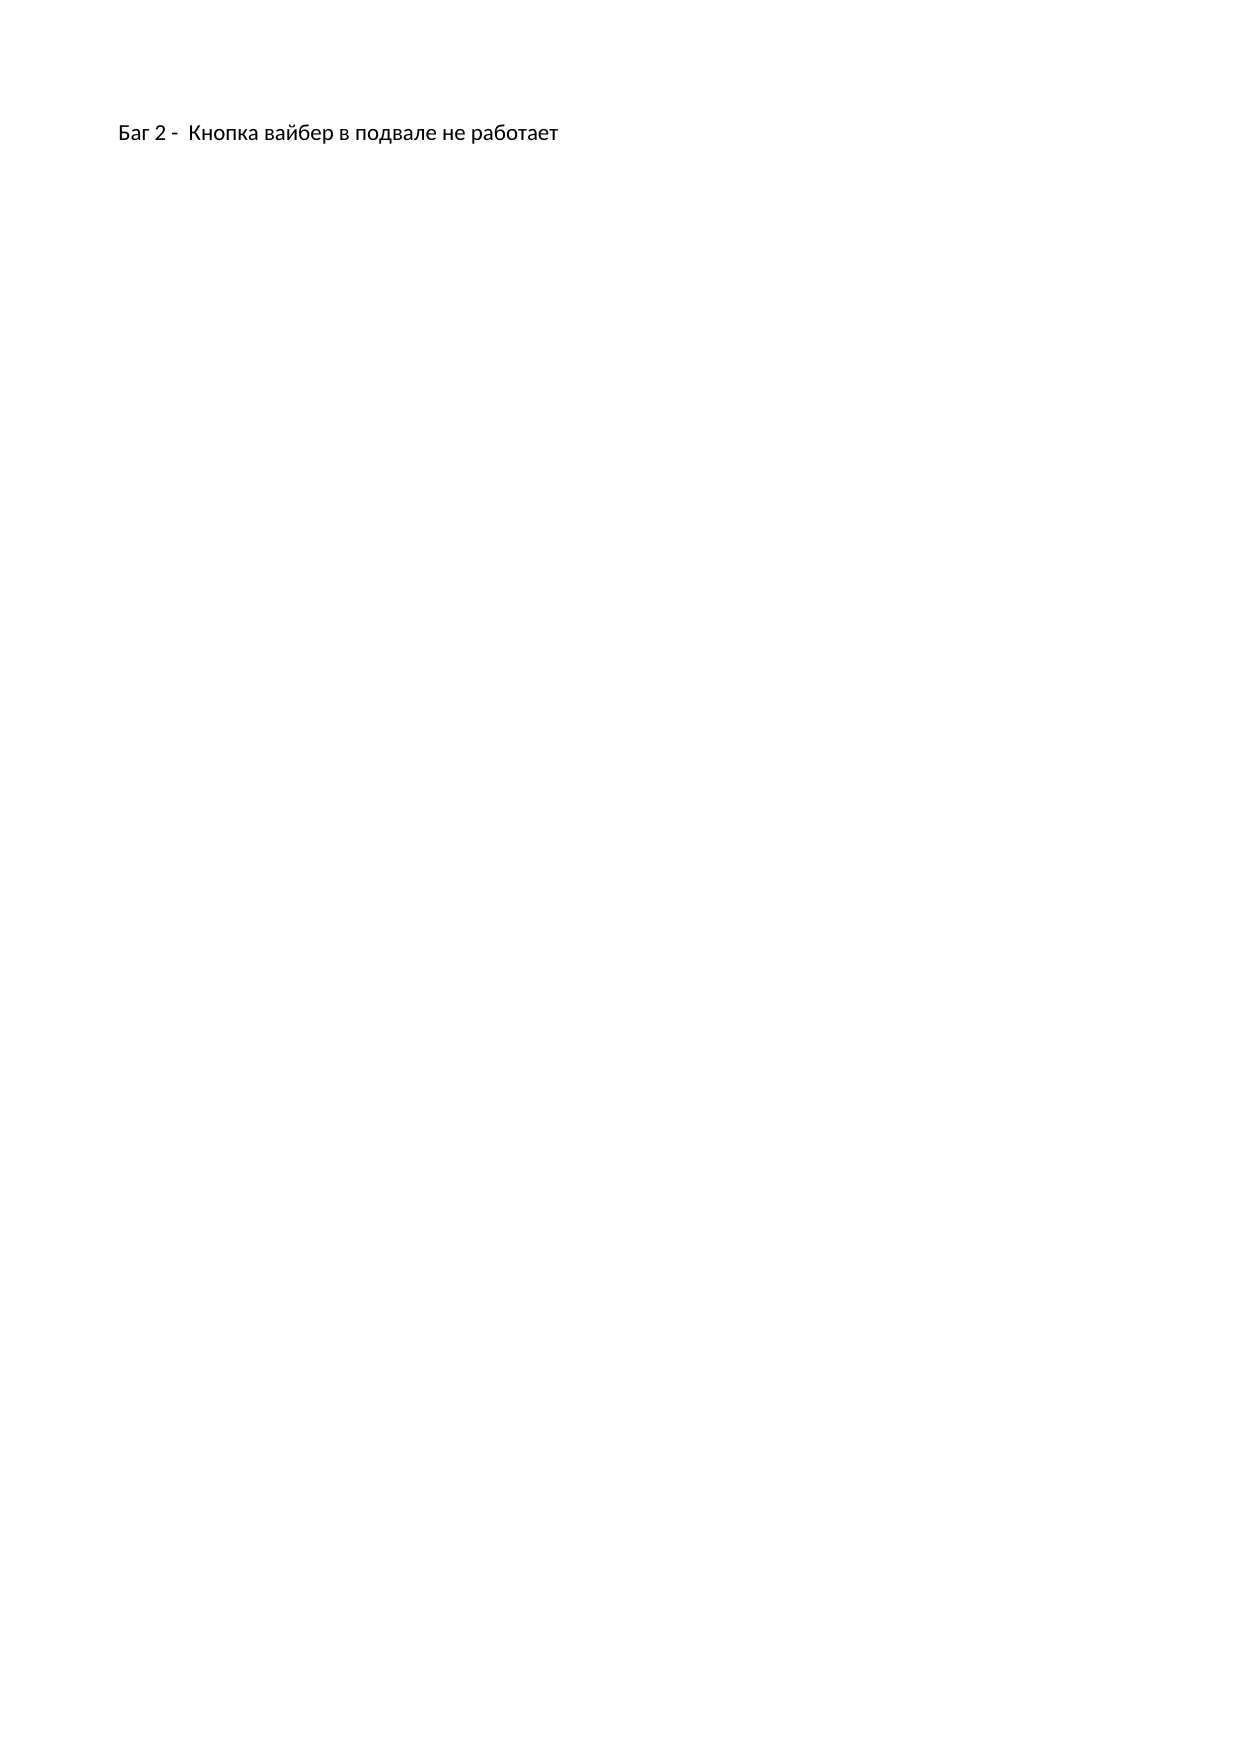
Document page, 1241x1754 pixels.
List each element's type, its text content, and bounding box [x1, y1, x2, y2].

text Баг 2 - Кнопка вайбер в подвале не работает [118, 118, 1122, 146]
